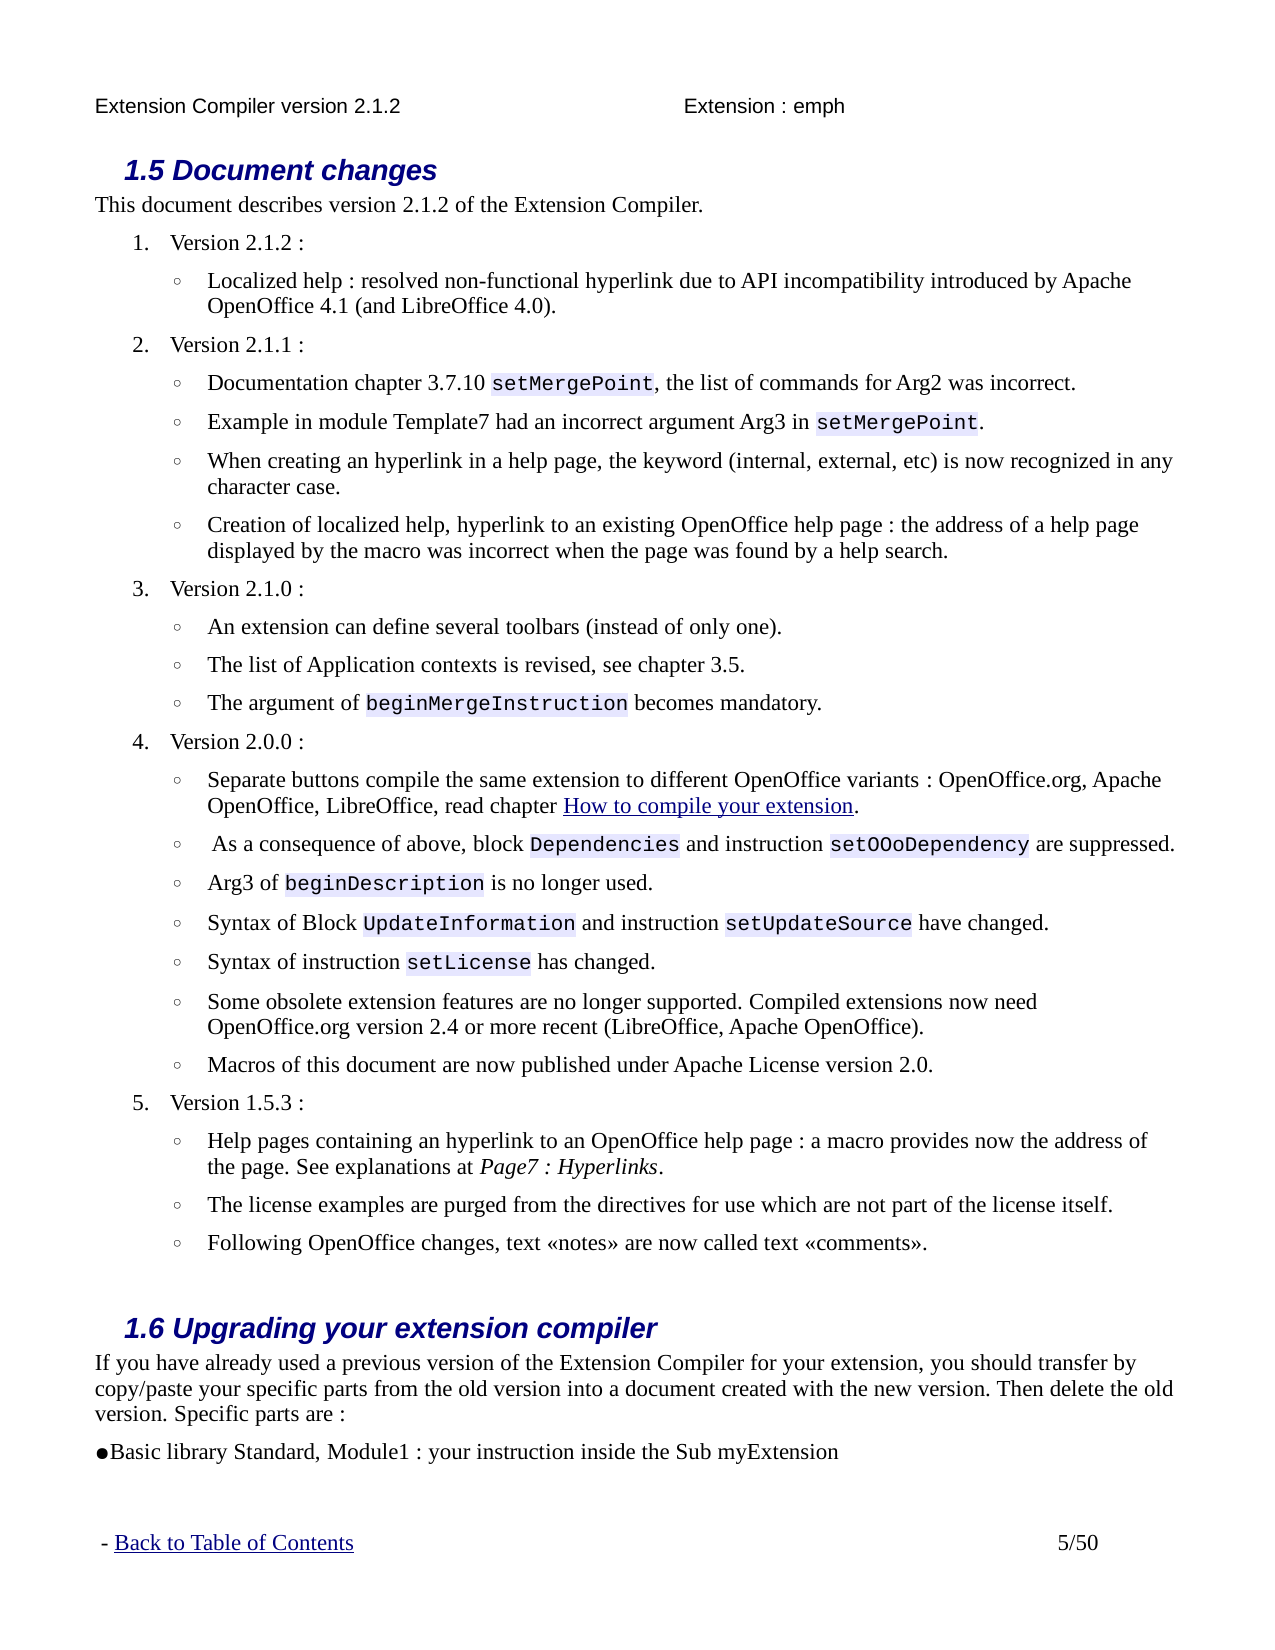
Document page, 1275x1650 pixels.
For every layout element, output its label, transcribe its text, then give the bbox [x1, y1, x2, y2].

text This document describes version 2.1.2 of the Extension Compiler. [94, 192, 1181, 217]
list The list of Application contexts is revised, see chapter 3.5. [169, 652, 1181, 677]
list Version 2.1.2 : [132, 230, 1181, 255]
list An extension can define several toolbars (instead of only one). [169, 613, 1181, 639]
list Version 2.1.0 : [132, 576, 1181, 601]
subtitle Document changes [124, 153, 1181, 186]
list Example in module Template7 had an incorrect argument Arg3 in setMergePoint. [169, 409, 1181, 436]
list Documentation chapter 3.7.10 setMergePoint, the list of commands for Arg2 was incorrect. [169, 369, 1181, 396]
list Following OpenOffice changes, text «notes» are now called text «comments». [169, 1230, 1181, 1255]
list Version 1.5.3 : [132, 1090, 1181, 1116]
list Localized help : resolved non-functional hyperlink due to API incompatibility introduced by Apache OpenOffice 4.1 (and LibreOffice 4.0). [169, 268, 1181, 319]
list The license examples are purged from the directives for use which are not part of the license itself. [169, 1192, 1181, 1217]
list Help pages containing an hyperlink to an OpenOffice help page : a macro provides now the address of the page. See explanations at Page7 : Hyperlinks. [169, 1128, 1181, 1179]
list When creating an hyperlink in a help page, the keyword (internal, external, etc) is now recognized in any character case. [169, 448, 1181, 499]
subtitle Upgrading your extension compiler [124, 1312, 1181, 1344]
list Some obsolete extension features are no longer supported. Compiled extensions now need OpenOffice.org version 2.4 or more recent (LibreOffice, Apache OpenOffice). [169, 988, 1181, 1039]
list Arg3 of beginDescription is no longer used. [169, 870, 1181, 897]
list Version 2.1.1 : [132, 331, 1181, 357]
list Syntax of instruction setLicense has changed. [169, 949, 1181, 976]
list Syntax of Block UpdateInformation and instruction setUpdateSource have changed. [169, 909, 1181, 937]
list As a consequence of above, block Dependencies and instruction setOOoDependency are suppressed. [169, 831, 1181, 858]
list Macros of this document are now published under Apache License version 2.0. [169, 1052, 1181, 1078]
list Creation of localized help, hyperlink to an existing OpenOffice help page : the address of a help page displayed by the macro was incorrect when the page was found by a help search. [169, 512, 1181, 563]
list The argument of beginMergeInstruction becomes mandatory. [169, 689, 1181, 717]
list Version 2.0.0 : [132, 729, 1181, 754]
list Basic library Standard, Module1 : your instruction inside the Sub myExtension [94, 1439, 1181, 1465]
list Separate buttons compile the same extension to different OpenOffice variants : OpenOffice.org, Apache OpenOffice, LibreOffice, read chapter How to compile your extension. [169, 767, 1181, 818]
text If you have already used a previous version of the Extension Compiler for your extension, you should transfer by copy/paste your specific parts from the old version into a document created with the new version. Then delete the old version. Specific parts are : [94, 1350, 1181, 1427]
